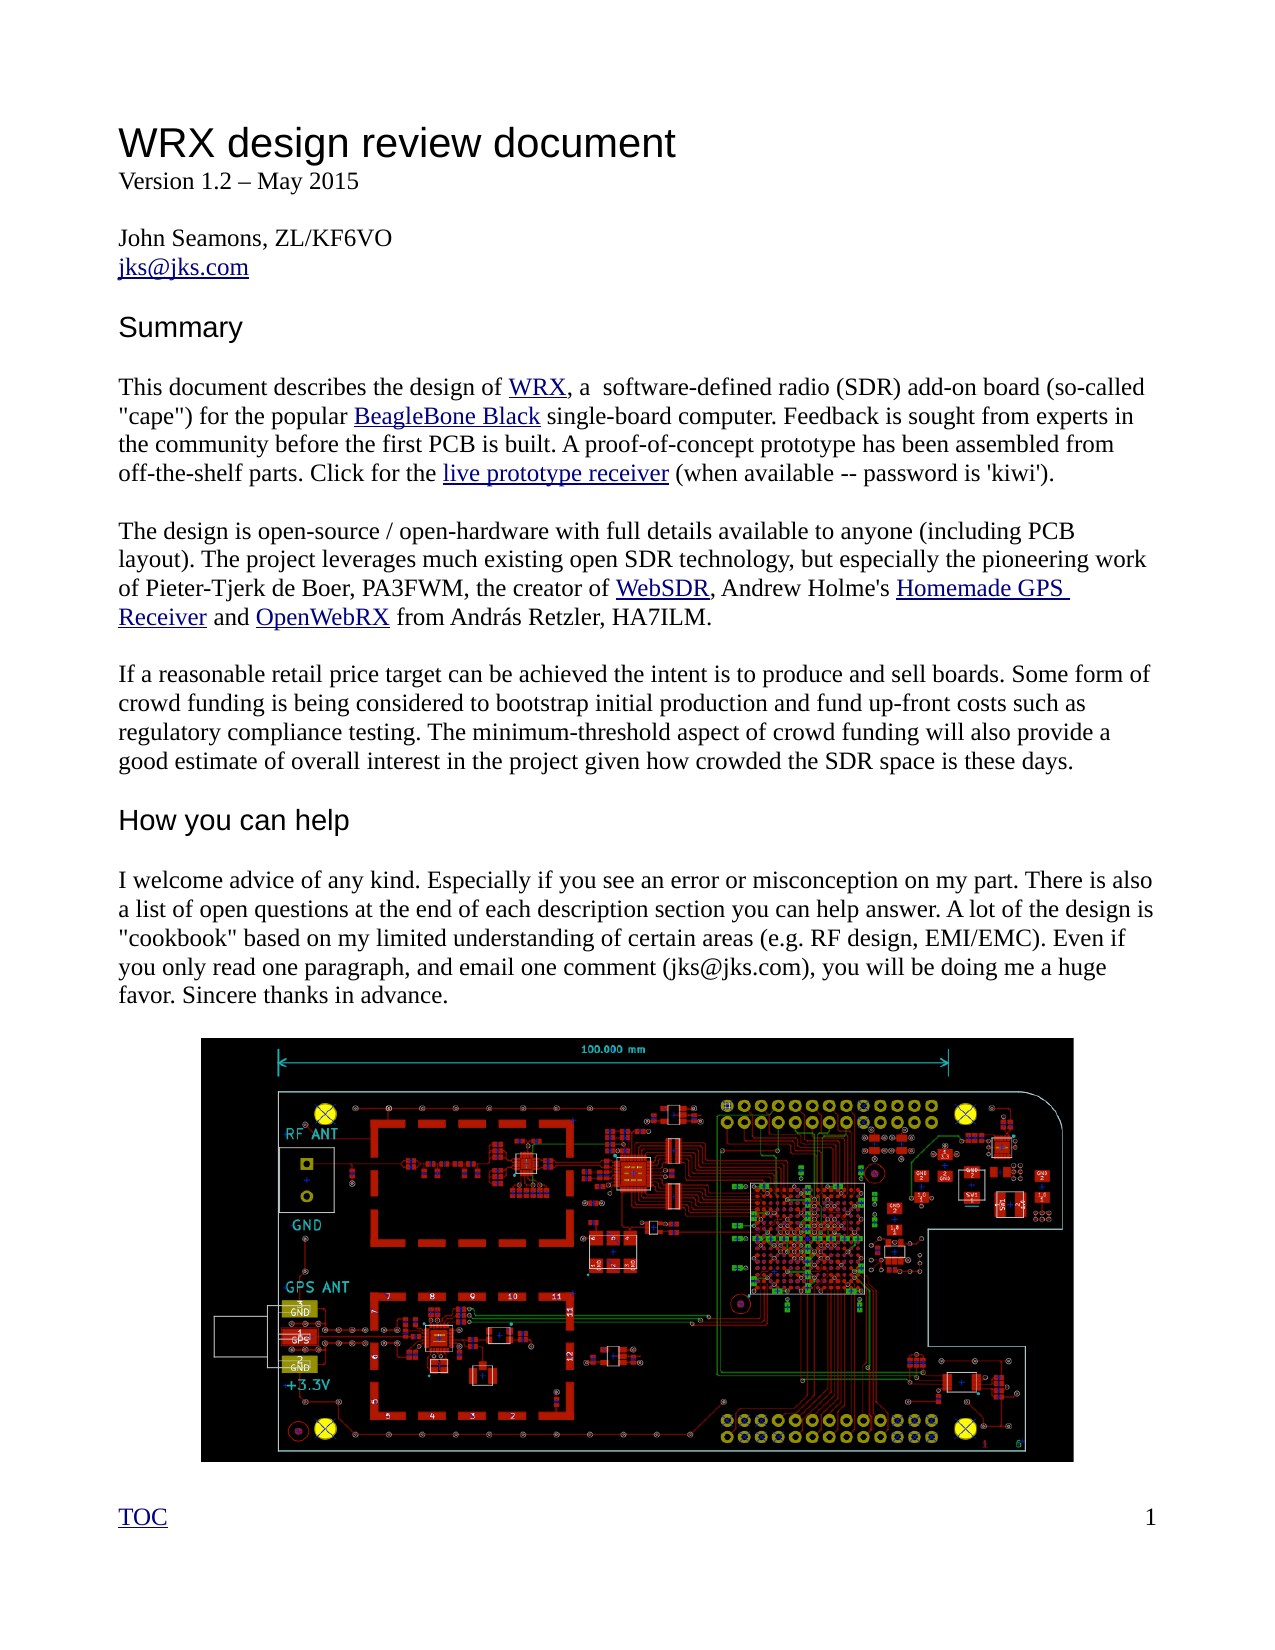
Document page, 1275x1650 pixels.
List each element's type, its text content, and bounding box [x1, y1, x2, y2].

text Summary [118, 310, 1157, 343]
picture [201, 1038, 1074, 1462]
text Version 1.2 – May 2015 [118, 166, 1157, 195]
text If a reasonable retail price target can be achieved the intent is to produce and sell boards. Some form of crowd funding is being considered to bootstrap initial production and fund up-front costs such as regulatory compliance testing. The minimum-threshold aspect of crowd funding will also provide a good estimate of overall interest in the project given how crowded the SDR space is these days. [118, 659, 1157, 774]
text WRX design review document [118, 118, 1157, 166]
text The design is open-source / open-hardware with full details available to anyone (including PCB layout). The project leverages much existing open SDR technology, but especially the pioneering work of Pieter-Tjerk de Boer, PA3FWM, the creator of WebSDR, Andrew Holme's Homemade GPS Receiver and OpenWebRX from András Retzler, HA7ILM. [118, 516, 1157, 631]
text I welcome advice of any kind. Especially if you see an error or misconception on my part. There is also a list of open questions at the end of each description section you can help answer. A lot of the design is "cookbook" based on my limited understanding of certain areas (e.g. RF design, EMI/EMC). Even if you only read one paragraph, and email one comment (jks@jks.com), you will be doing me a huge favor. Sincere thanks in advance. [118, 866, 1157, 1009]
text How you can help [118, 803, 1157, 837]
text jks@jks.com [118, 252, 1157, 281]
text This document describes the design of WRX, a software-defined radio (SDR) add-on board (so-called "cape") for the popular BeagleBone Black single-board computer. Feedback is sought from experts in the community before the first PCB is built. A proof-of-concept prototype has been assembled from off-the-shelf parts. Click for the live prototype receiver (when available -- password is 'kiwi'). [118, 372, 1157, 487]
text John Seamons, ZL/KF6VO [118, 223, 1157, 252]
